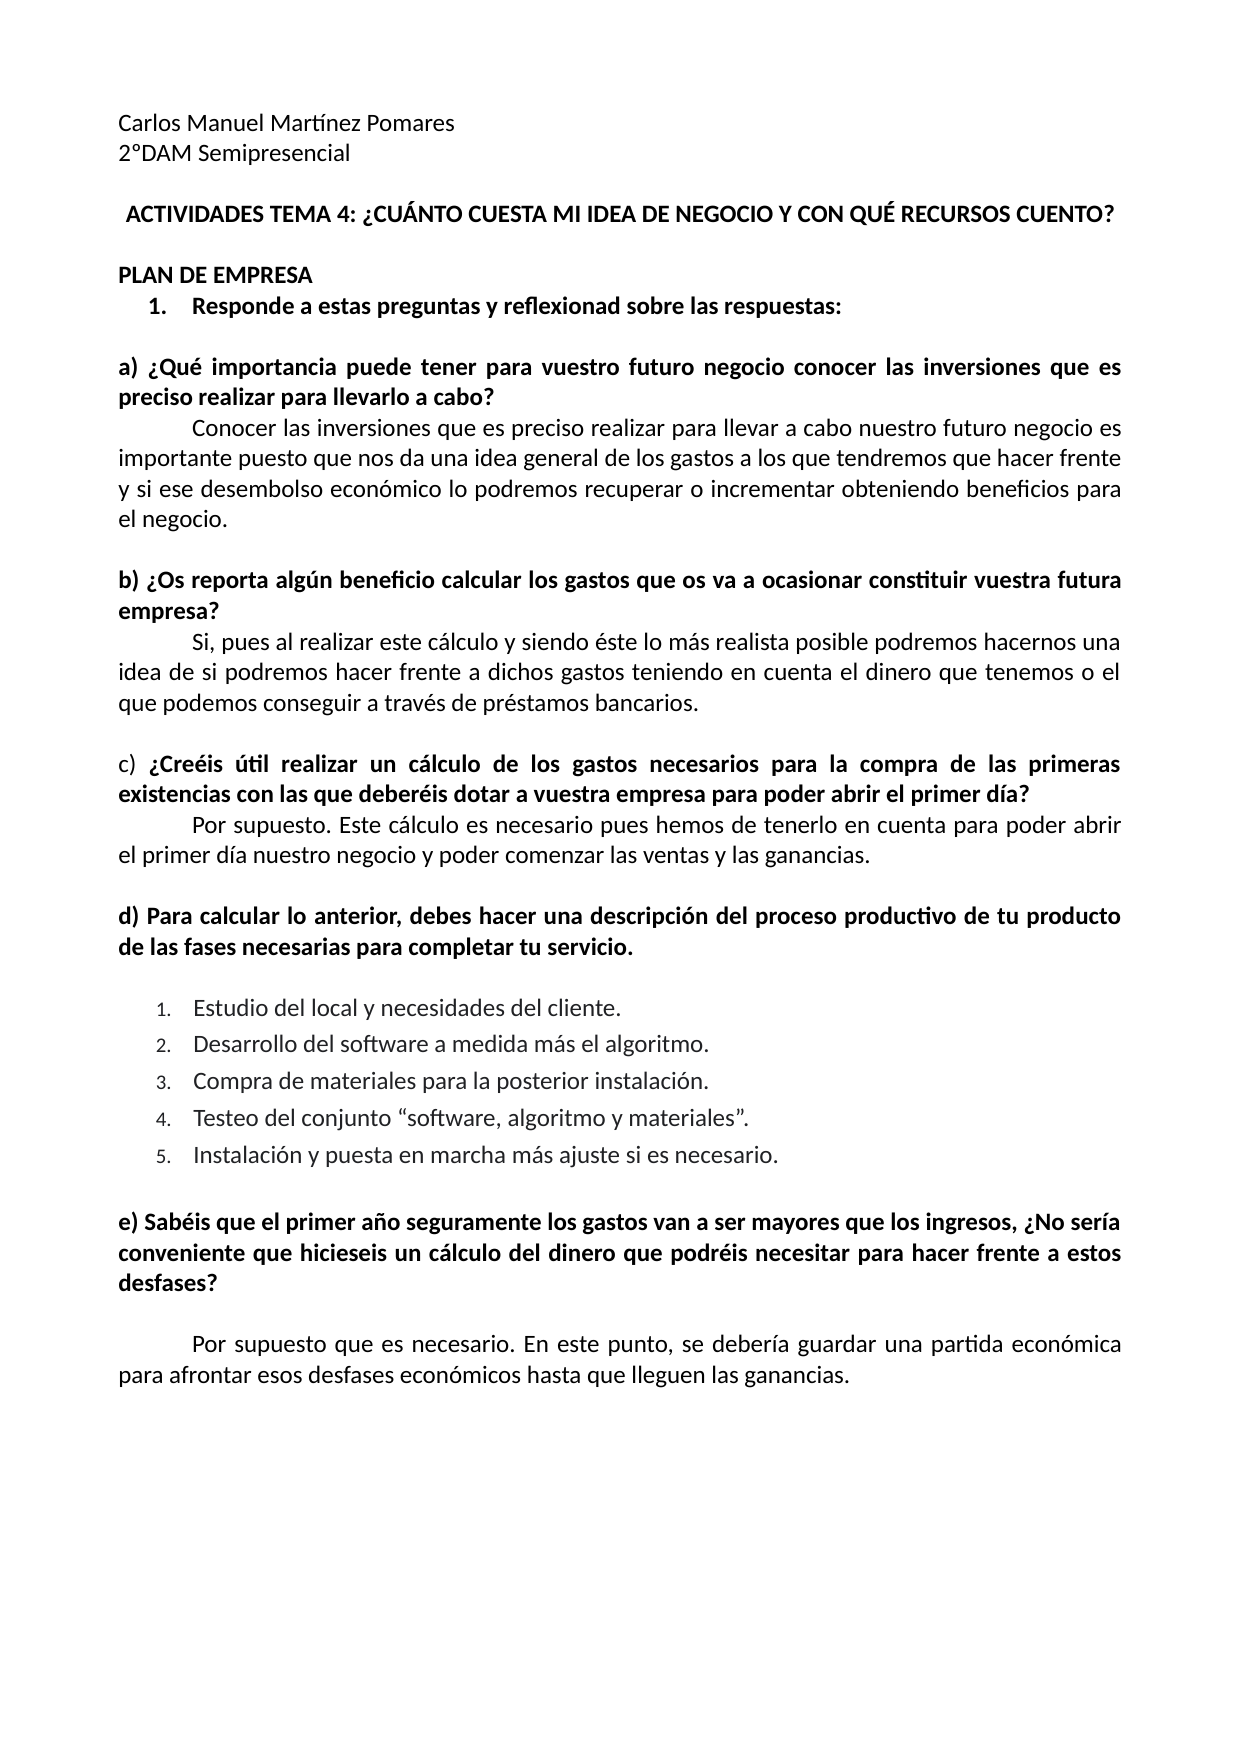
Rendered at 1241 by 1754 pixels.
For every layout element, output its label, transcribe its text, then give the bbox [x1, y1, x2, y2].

text b) ¿Os reporta algún beneficio calcular los gastos que os va a ocasionar constituir vuestra futura empresa? [118, 564, 1123, 626]
text Si, pues al realizar este cálculo y siendo éste lo más realista posible podremos hacernos una idea de si podremos hacer frente a dichos gastos teniendo en cuenta el dinero que tenemos o el que podemos conseguir a través de préstamos bancarios. [118, 626, 1123, 717]
text Conocer las inversiones que es preciso realizar para llevar a cabo nuestro futuro negocio es importante puesto que nos da una idea general de los gastos a los que tendremos que hacer frente y si ese desembolso económico lo podremos recuperar o incrementar obteniendo beneficios para el negocio. [118, 412, 1123, 534]
text a) ¿Qué importancia puede tener para vuestro futuro negocio conocer las inversiones que es preciso realizar para llevarlo a cabo? [118, 351, 1123, 412]
list Estudio del local y necesidades del cliente. [156, 992, 1123, 1022]
text e) Sabéis que el primer año seguramente los gastos van a ser mayores que los ingresos, ¿No sería conveniente que hicieseis un cálculo del dinero que podréis necesitar para hacer frente a estos desfases? [118, 1206, 1123, 1298]
list Responde a estas preguntas y reflexionad sobre las respuestas: [148, 290, 1123, 320]
list Desarrollo del software a medida más el algoritmo. [156, 1029, 1123, 1059]
text Por supuesto que es necesario. En este punto, se debería guardar una partida económica para afrontar esos desfases económicos hasta que lleguen las ganancias. [118, 1328, 1123, 1389]
list Instalación y puesta en marcha más ajuste si es necesario. [156, 1139, 1123, 1169]
text PLAN DE EMPRESA [118, 259, 1123, 290]
text c) ¿Creéis útil realizar un cálculo de los gastos necesarios para la compra de las primeras existencias con las que deberéis dotar a vuestra empresa para poder abrir el primer día? [118, 748, 1123, 809]
list Compra de materiales para la posterior instalación. [156, 1065, 1123, 1096]
text d) Para calcular lo anterior, debes hacer una descripción del proceso productivo de tu producto de las fases necesarias para completar tu servicio. [118, 900, 1123, 961]
text 2ºDAM Semipresencial [118, 137, 1123, 168]
list Testeo del conjunto “software, algoritmo y materiales”. [156, 1102, 1123, 1133]
text Carlos Manuel Martínez Pomares [118, 107, 1123, 137]
text Por supuesto. Este cálculo es necesario pues hemos de tenerlo en cuenta para poder abrir el primer día nuestro negocio y poder comenzar las ventas y las ganancias. [118, 809, 1123, 870]
text ACTIVIDADES TEMA 4: ¿CUÁNTO CUESTA MI IDEA DE NEGOCIO Y CON QUÉ RECURSOS CUENTO? [118, 198, 1123, 229]
